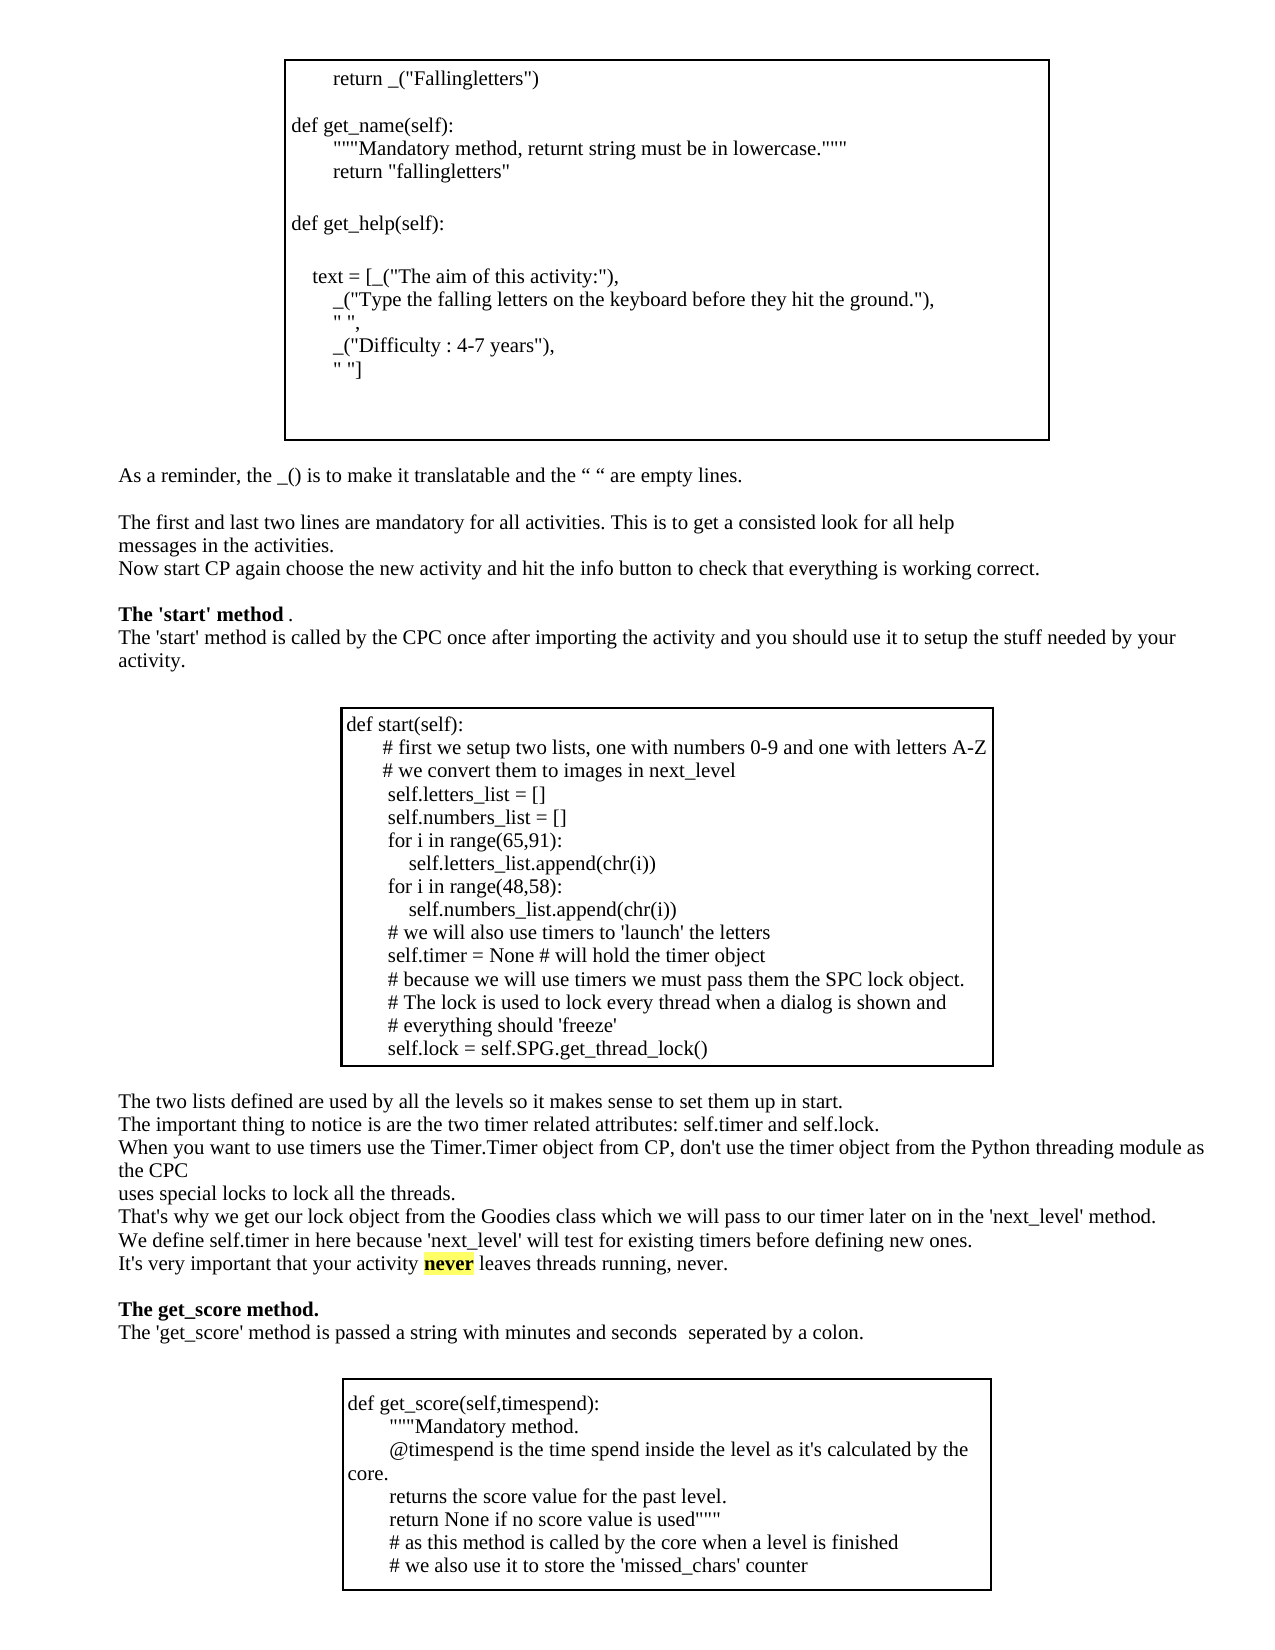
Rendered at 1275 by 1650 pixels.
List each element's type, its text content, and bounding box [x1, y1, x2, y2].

text The two lists defined are used by all the levels so it makes sense to set them up in start. The important thing to notice is are the two timer related attributes: self.timer and self.lock. When you want to use timers use the Timer.Timer object from CP, don't use the timer object from the Python threading module as the CPC uses special locks to lock all the threads. That's why we get our lock object from the Goodies class which we will pass to our timer later on in the 'next_level' method. We define self.timer in here because 'next_level' will test for existing timers before defining new ones. It's very important that your activity never leaves threads running, never. The get_score method. The 'get_score' method is passed a string with minutes and seconds seperated by a colon. [118, 1067, 1216, 1344]
table_header return _("Fallingletters") def get_name(self): """Mandatory method, returnt string must be in lowercase.""" return "fallingletters" def get_help(self): text = [_("The aim of this activity:"), _("Type the falling letters on the keyboard before they hit the ground."), " ", _("Difficulty : 4-7 years"), " "] [286, 61, 1048, 439]
text The 'start' method . The 'start' method is called by the CPC once after importing the activity and you should use it to setup the stuff needed by your activity. [118, 580, 1216, 672]
table_header def get_score(self,timespend): """Mandatory method. @timespend is the time spend inside the level as it's calculated by the core. returns the score value for the past level. return None if no score value is used""" # as this method is called by the core when a level is finished # we also use it to store the 'missed_chars' counter [344, 1380, 990, 1589]
text Now start CP again choose the new activity and hit the info button to check that everything is working correct. [118, 557, 1216, 580]
text As a reminder, the _() is to make it translatable and the “ “ are empty lines. [118, 464, 1216, 487]
table_header def start(self): # first we setup two lists, one with numbers 0-9 and one with letters A-Z # we convert them to images in next_level self.letters_list = [] self.numbers_list = [] for i in range(65,91): self.letters_list.append(chr(i)) for i in range(48,58): self.numbers_list.append(chr(i)) # we will also use timers to 'launch' the letters self.timer = None # will hold the timer object # because we will use timers we must pass them the SPC lock object. # The lock is used to lock every thread when a dialog is shown and # everything should 'freeze' self.lock = self.SPG.get_thread_lock() [343, 709, 992, 1064]
text messages in the activities. [118, 534, 1216, 557]
text The first and last two lines are mandatory for all activities. This is to get a consisted look for all help [118, 511, 1216, 534]
